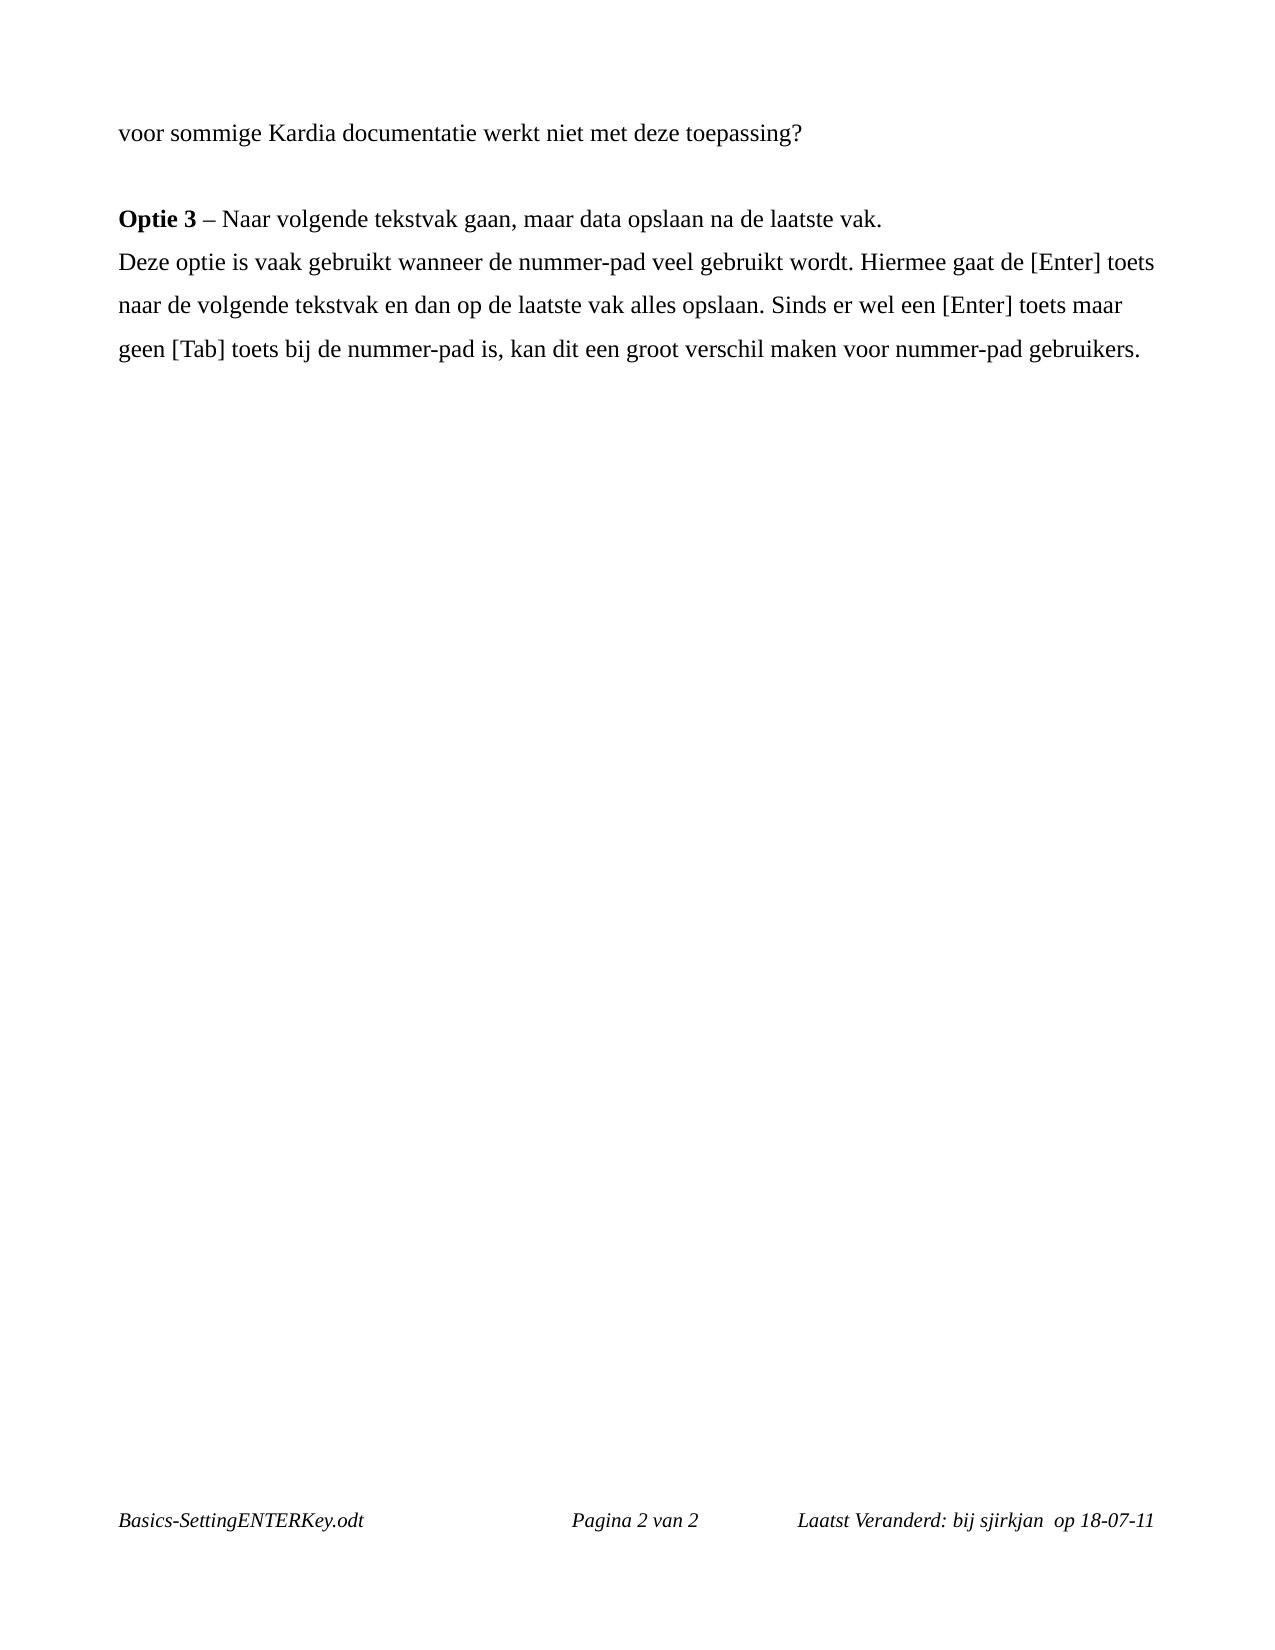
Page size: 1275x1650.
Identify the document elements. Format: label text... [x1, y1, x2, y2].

text voor sommige Kardia documentatie werkt niet met deze toepassing? [118, 118, 1157, 147]
text Deze optie is vaak gebruikt wanneer de nummer-pad veel gebruikt wordt. Hiermee gaat de [Enter] toets naar de volgende tekstvak en dan op de laatste vak alles opslaan. Sinds er wel een [Enter] toets maar geen [Tab] toets bij de nummer-pad is, kan dit een groot verschil maken voor nummer-pad gebruikers. [118, 247, 1157, 362]
text Optie 3 – Naar volgende tekstvak gaan, maar data opslaan na de laatste vak. [118, 204, 1157, 233]
